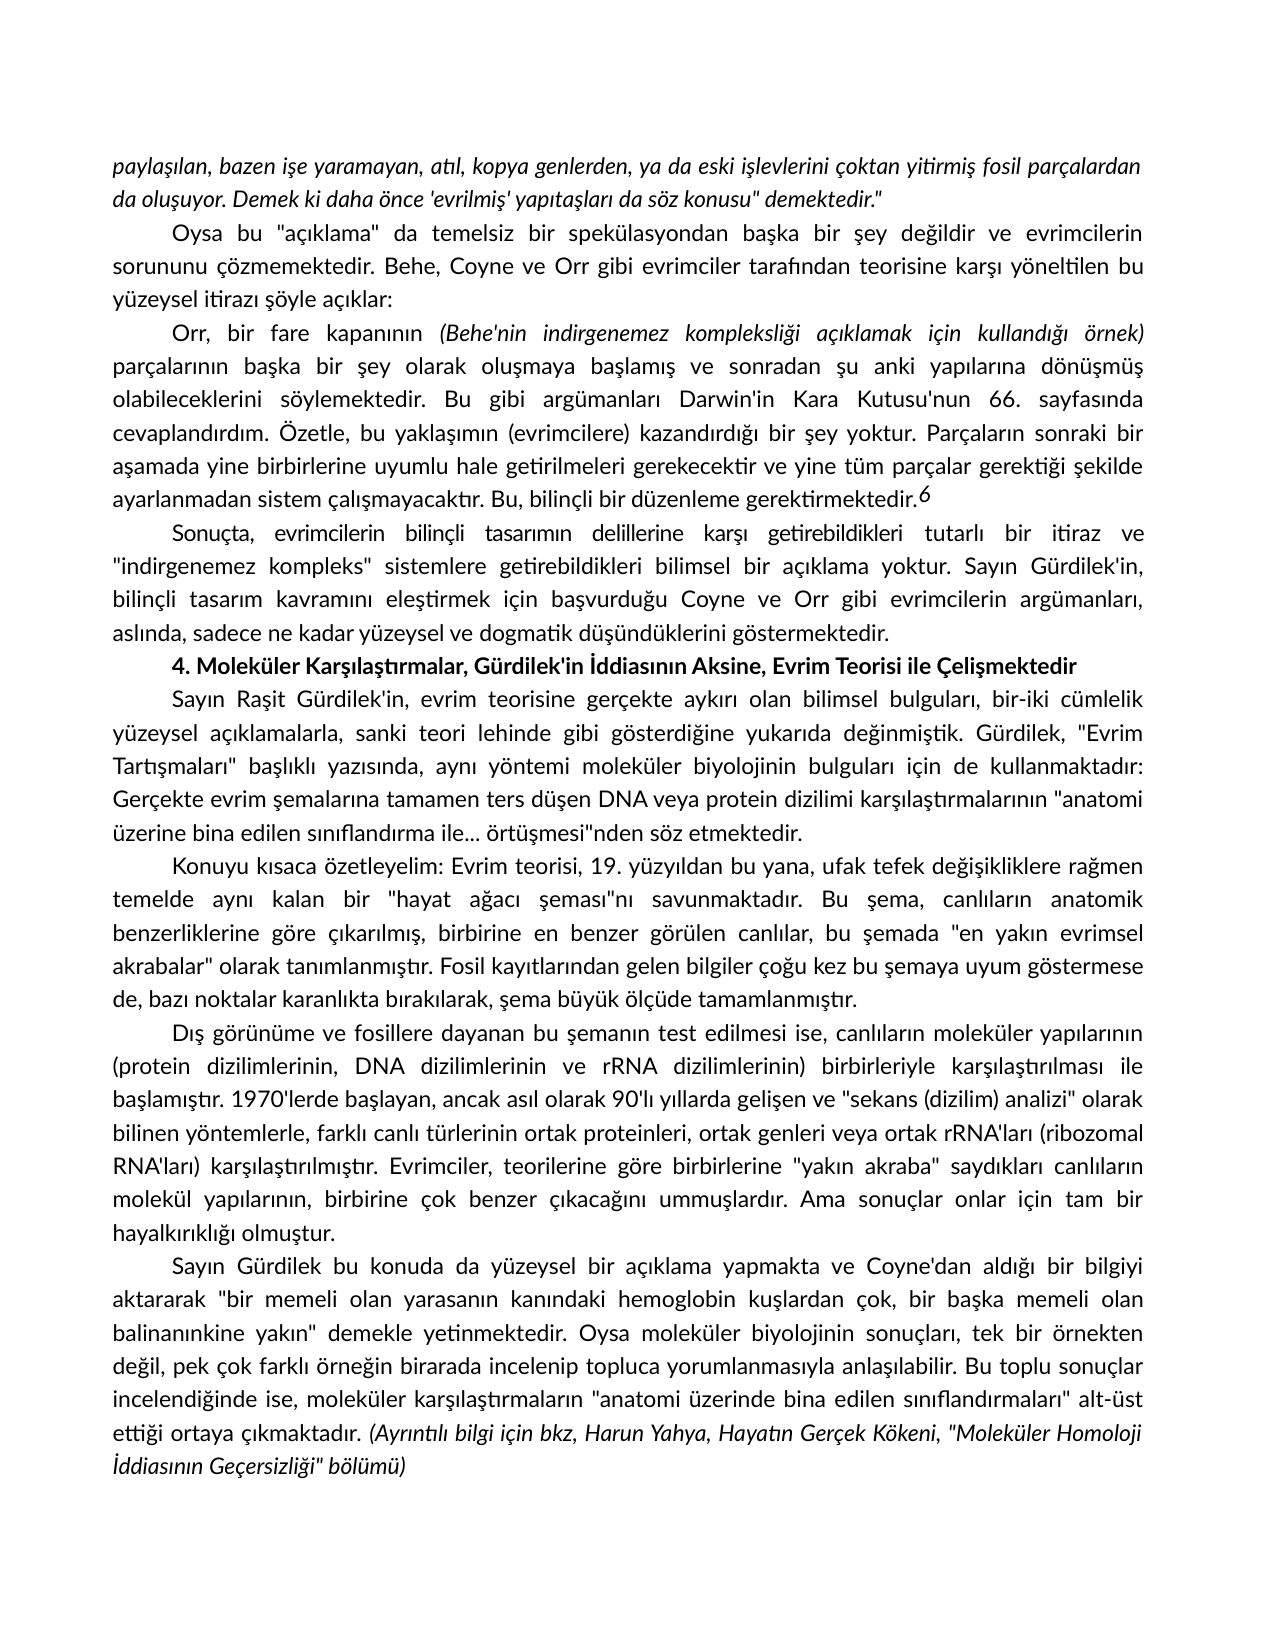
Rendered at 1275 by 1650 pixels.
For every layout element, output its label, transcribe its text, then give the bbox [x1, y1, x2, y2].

text Konuyu kısaca özetleyelim: Evrim teorisi, 19. yüzyıldan bu yana, ufak tefek değişikliklere rağmen temelde aynı kalan bir "hayat ağacı şeması"nı savunmaktadır. Bu şema, canlıların anatomik benzerliklerine göre çıkarılmış, birbirine en benzer görülen canlılar, bu şemada "en yakın evrimsel akrabalar" olarak tanımlanmıştır. Fosil kayıtlarından gelen bilgiler çoğu kez bu şemaya uyum göstermese de, bazı noktalar karanlıkta bırakılarak, şema büyük ölçüde tamamlanmıştır. [112, 848, 1145, 1014]
text Dış görünüme ve fosillere dayanan bu şemanın test edilmesi ise, canlıların moleküler yapılarının (protein dizilimlerinin, DNA dizilimlerinin ve rRNA dizilimlerinin) birbirleriyle karşılaştırılması ile başlamıştır. 1970'lerde başlayan, ancak asıl olarak 90'lı yıllarda gelişen ve "sekans (dizilim) analizi" olarak bilinen yöntemlerle, farklı canlı türlerinin ortak proteinleri, ortak genleri veya ortak rRNA'ları (ribozomal RNA'ları) karşılaştırılmıştır. Evrimciler, teorilerine göre birbirlerine "yakın akraba" saydıkları canlıların molekül yapılarının, birbirine çok benzer çıkacağını ummuşlardır. Ama sonuçlar onlar için tam bir hayalkırıklığı olmuştur. [112, 1014, 1145, 1248]
text Orr, bir fare kapanının (Behe'nin indirgenemez kompleksliği açıklamak için kullandığı örnek) parçalarının başka bir şey olarak oluşmaya başlamış ve sonradan şu anki yapılarına dönüşmüş olabileceklerini söylemektedir. Bu gibi argümanları Darwin'in Kara Kutusu'nun 66. sayfasında cevaplandırdım. Özetle, bu yaklaşımın (evrimcilere) kazandırdığı bir şey yoktur. Parçaların sonraki bir aşamada yine birbirlerine uyumlu hale getirilmeleri gerekecektir ve yine tüm parçalar gerektiği şekilde ayarlanmadan sistem çalışmayacaktır. Bu, bilinçli bir düzenleme gerektirmektedir.6 [112, 314, 1145, 514]
text 4. Moleküler Karşılaştırmalar, Gürdilek'in İddiasının Aksine, Evrim Teorisi ile Çelişmektedir [112, 648, 1145, 681]
text Sonuçta, evrimcilerin bilinçli tasarımın delillerine karşı getirebildikleri tutarlı bir itiraz ve "indirgenemez kompleks" sistemlere getirebildikleri bilimsel bir açıklama yoktur. Sayın Gürdilek'in, bilinçli tasarım kavramını eleştirmek için başvurduğu Coyne ve Orr gibi evrimcilerin argümanları, aslında, sadece ne kadar yüzeysel ve dogmatik düşündüklerini göstermektedir. [112, 514, 1145, 648]
text Sayın Gürdilek bu konuda da yüzeysel bir açıklama yapmakta ve Coyne'dan aldığı bir bilgiyi aktararak "bir memeli olan yarasanın kanındaki hemoglobin kuşlardan çok, bir başka memeli olan balinanınkine yakın" demekle yetinmektedir. Oysa moleküler biyolojinin sonuçları, tek bir örnekten değil, pek çok farklı örneğin birarada incelenip topluca yorumlanmasıyla anlaşılabilir. Bu toplu sonuçlar incelendiğinde ise, moleküler karşılaştırmaların "anatomi üzerinde bina edilen sınıflandırmaları" alt-üst ettiği ortaya çıkmaktadır. (Ayrıntılı bilgi için bkz, Harun Yahya, Hayatın Gerçek Kökeni, "Moleküler Homoloji İddiasının Geçersizliği" bölümü) [112, 1248, 1145, 1481]
text Oysa bu "açıklama" da temelsiz bir spekülasyondan başka bir şey değildir ve evrimcilerin sorununu çözmemektedir. Behe, Coyne ve Orr gibi evrimciler tarafından teorisine karşı yöneltilen bu yüzeysel itirazı şöyle açıklar: [112, 214, 1145, 314]
text paylaşılan, bazen işe yaramayan, atıl, kopya genlerden, ya da eski işlevlerini çoktan yitirmiş fosil parçalardan da oluşuyor. Demek ki daha önce 'evrilmiş' yapıtaşları da söz konusu" demektedir." [112, 148, 1145, 214]
text Sayın Raşit Gürdilek'in, evrim teorisine gerçekte aykırı olan bilimsel bulguları, bir-iki cümlelik yüzeysel açıklamalarla, sanki teori lehinde gibi gösterdiğine yukarıda değinmiştik. Gürdilek, "Evrim Tartışmaları" başlıklı yazısında, aynı yöntemi moleküler biyolojinin bulguları için de kullanmaktadır: Gerçekte evrim şemalarına tamamen ters düşen DNA veya protein dizilimi karşılaştırmalarının "anatomi üzerine bina edilen sınıflandırma ile... örtüşmesi"nden söz etmektedir. [112, 681, 1145, 848]
